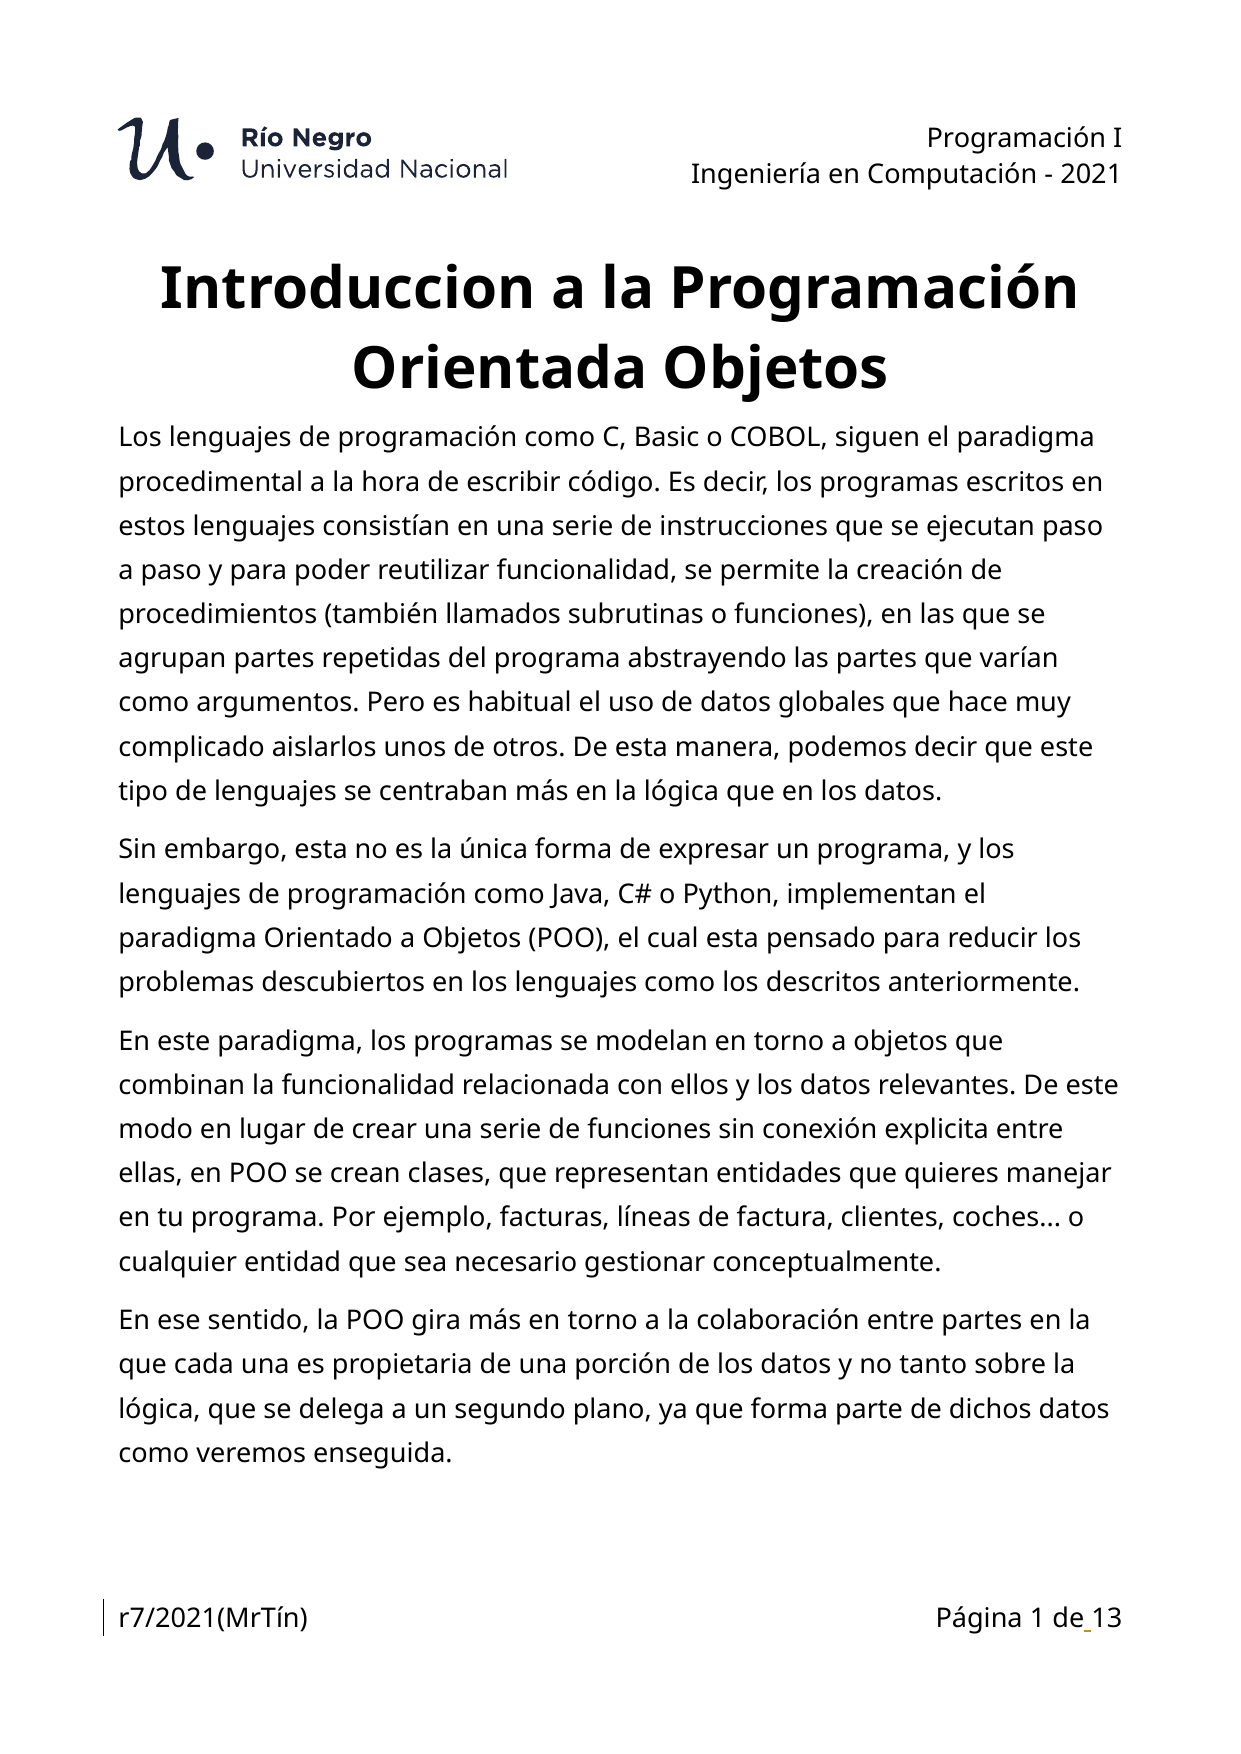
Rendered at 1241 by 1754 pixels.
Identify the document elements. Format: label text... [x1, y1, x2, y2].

text Sin embargo, esta no es la única forma de expresar un programa, y los lenguajes de programación como Java, C# o Python, implementan el paradigma Orientado a Objetos (POO), el cual esta pensado para reducir los problemas descubiertos en los lenguajes como los descritos anteriormente. [118, 830, 1122, 999]
text Los lenguajes de programación como C, Basic o COBOL, siguen el paradigma procedimental a la hora de escribir código. Es decir, los programas escritos en estos lenguajes consistían en una serie de instrucciones que se ejecutan paso a paso y para poder reutilizar funcionalidad, se permite la creación de procedimientos (también llamados subrutinas o funciones), en las que se agrupan partes repetidas del programa abstrayendo las partes que varían como argumentos. Pero es habitual el uso de datos globales que hace muy complicado aislarlos unos de otros. De esta manera, podemos decir que este tipo de lenguajes se centraban más en la lógica que en los datos. [118, 418, 1122, 808]
title Introduccion a la Programación Orientada Objetos [118, 246, 1122, 405]
text En este paradigma, los programas se modelan en torno a objetos que combinan la funcionalidad relacionada con ellos y los datos relevantes. De este modo en lugar de crear una serie de funciones sin conexión explicita entre ellas, en POO se crean clases, que representan entidades que quieres manejar en tu programa. Por ejemplo, facturas, líneas de factura, clientes, coches... o cualquier entidad que sea necesario gestionar conceptualmente. [118, 1021, 1122, 1279]
text En ese sentido, la POO gira más en torno a la colaboración entre partes en la que cada una es propietaria de una porción de los datos y no tanto sobre la lógica, que se delega a un segundo plano, ya que forma parte de dichos datos como veremos enseguida. [118, 1301, 1122, 1470]
